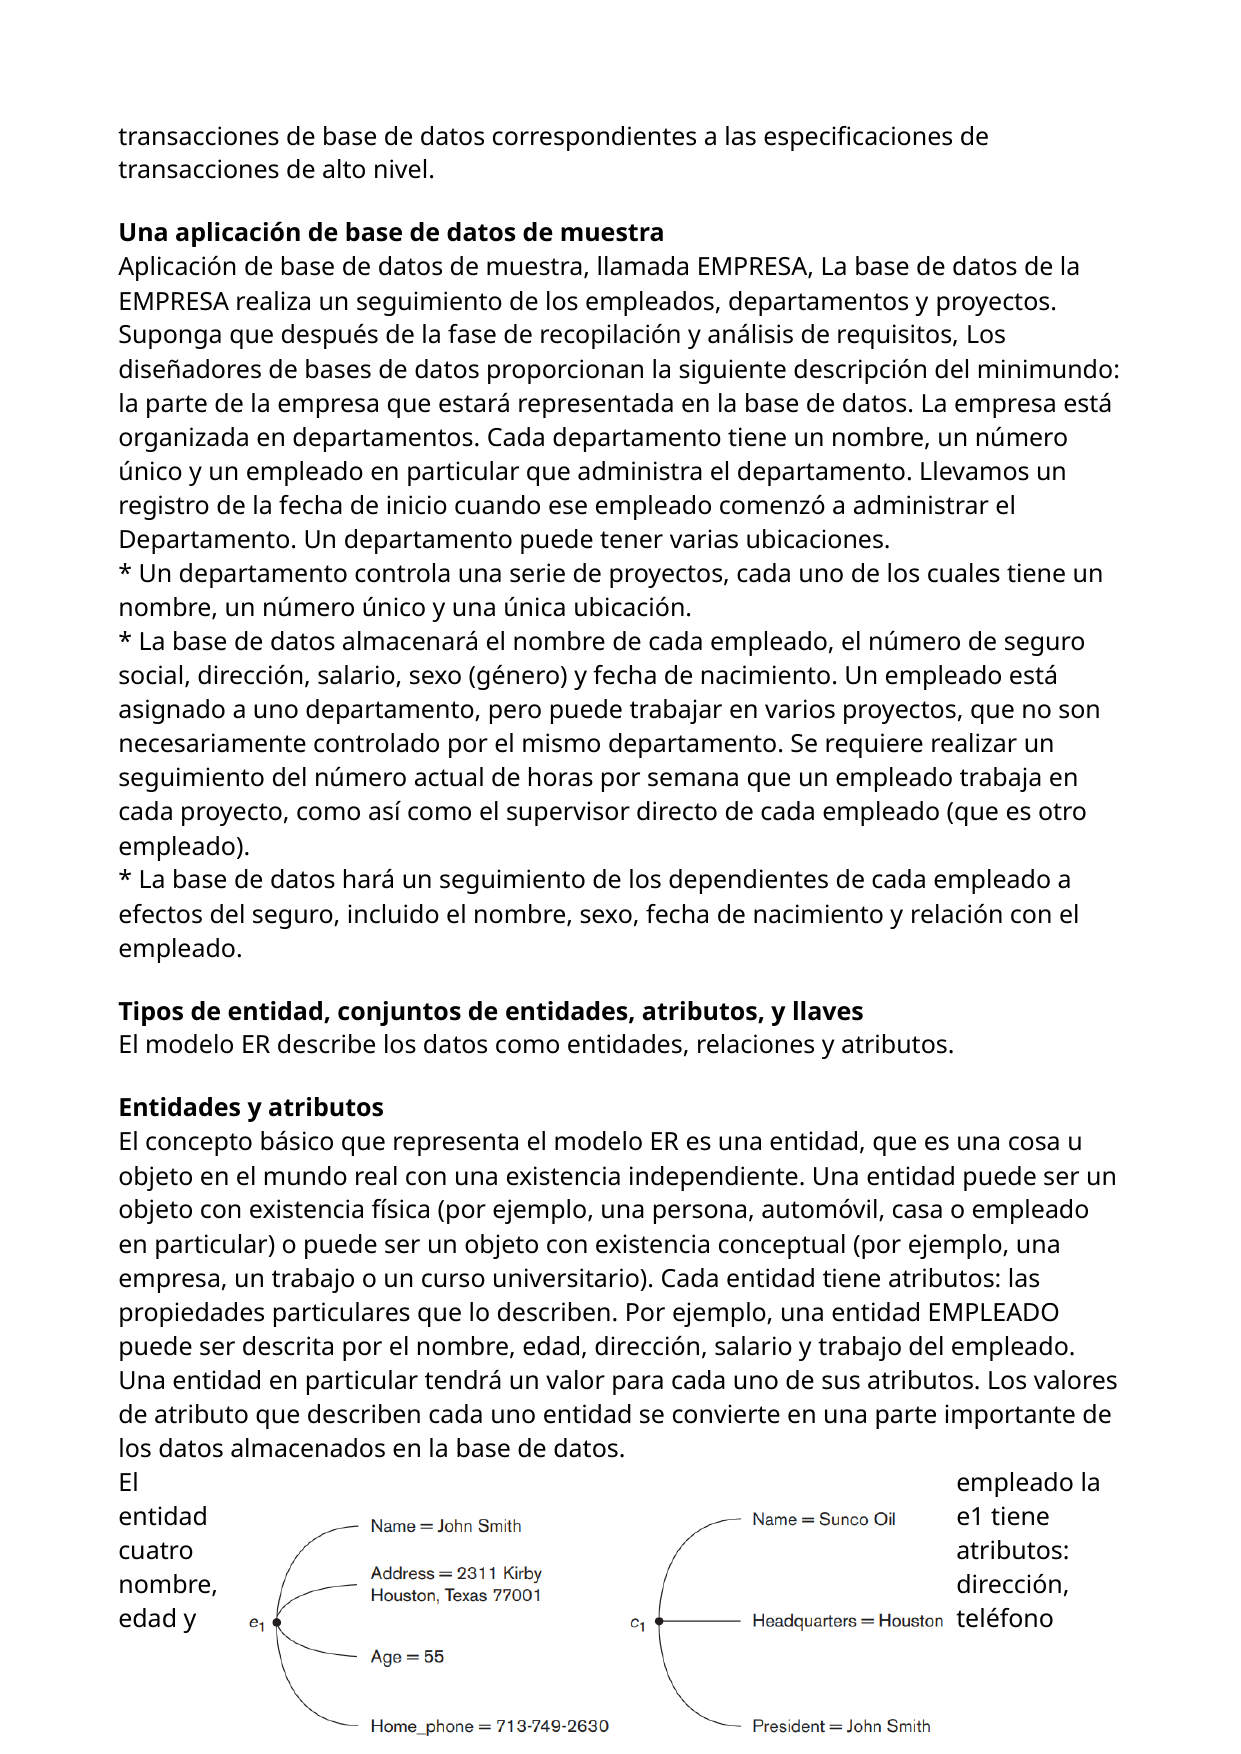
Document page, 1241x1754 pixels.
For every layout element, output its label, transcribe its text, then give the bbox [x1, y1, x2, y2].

text Entidades y atributos [118, 1090, 1122, 1124]
text Una aplicación de base de datos de muestra Aplicación de base de datos de muestra, llamada EMPRESA, La base de datos de la EMPRESA realiza un seguimiento de los empleados, departamentos y proyectos. Suponga que después de la fase de recopilación y análisis de requisitos, Los diseñadores de bases de datos proporcionan la siguiente descripción del minimundo: la parte de la empresa que estará representada en la base de datos. La empresa está organizada en departamentos. Cada departamento tiene un nombre, un número único y un empleado en particular que administra el departamento. Llevamos un registro de la fecha de inicio cuando ese empleado comenzó a administrar el Departamento. Un departamento puede tener varias ubicaciones. * Un departamento controla una serie de proyectos, cada uno de los cuales tiene un nombre, un número único y una única ubicación. * La base de datos almacenará el nombre de cada empleado, el número de seguro social, dirección, salario, sexo (género) y fecha de nacimiento. Un empleado está asignado a uno departamento, pero puede trabajar en varios proyectos, que no son necesariamente controlado por el mismo departamento. Se requiere realizar un seguimiento del número actual de horas por semana que un empleado trabaja en cada proyecto, como así como el supervisor directo de cada empleado (que es otro empleado). * La base de datos hará un seguimiento de los dependientes de cada empleado a efectos del seguro, incluido el nombre, sexo, fecha de nacimiento y relación con el empleado. [118, 215, 1122, 964]
text transacciones de base de datos correspondientes a las especificaciones de transacciones de alto nivel. [118, 118, 1122, 186]
text El concepto básico que representa el modelo ER es una entidad, que es una cosa u objeto en el mundo real con una existencia independiente. Una entidad puede ser un objeto con existencia física (por ejemplo, una persona, automóvil, casa o empleado en particular) o puede ser un objeto con existencia conceptual (por ejemplo, una empresa, un trabajo o un curso universitario). Cada entidad tiene atributos: las propiedades particulares que lo describen. Por ejemplo, una entidad EMPLEADO puede ser descrita por el nombre, edad, dirección, salario y trabajo del empleado. Una entidad en particular tendrá un valor para cada uno de sus atributos. Los valores de atributo que describen cada uno entidad se convierte en una parte importante de los datos almacenados en la base de datos. [118, 1124, 1122, 1465]
text El empleado la entidad e1 tiene cuatro atributos: nombre, dirección, edad y teléfono [118, 1465, 1122, 1635]
text El modelo ER describe los datos como entidades, relaciones y atributos. [118, 1027, 1122, 1061]
text Tipos de entidad, conjuntos de entidades, atributos, y llaves [118, 993, 1122, 1027]
